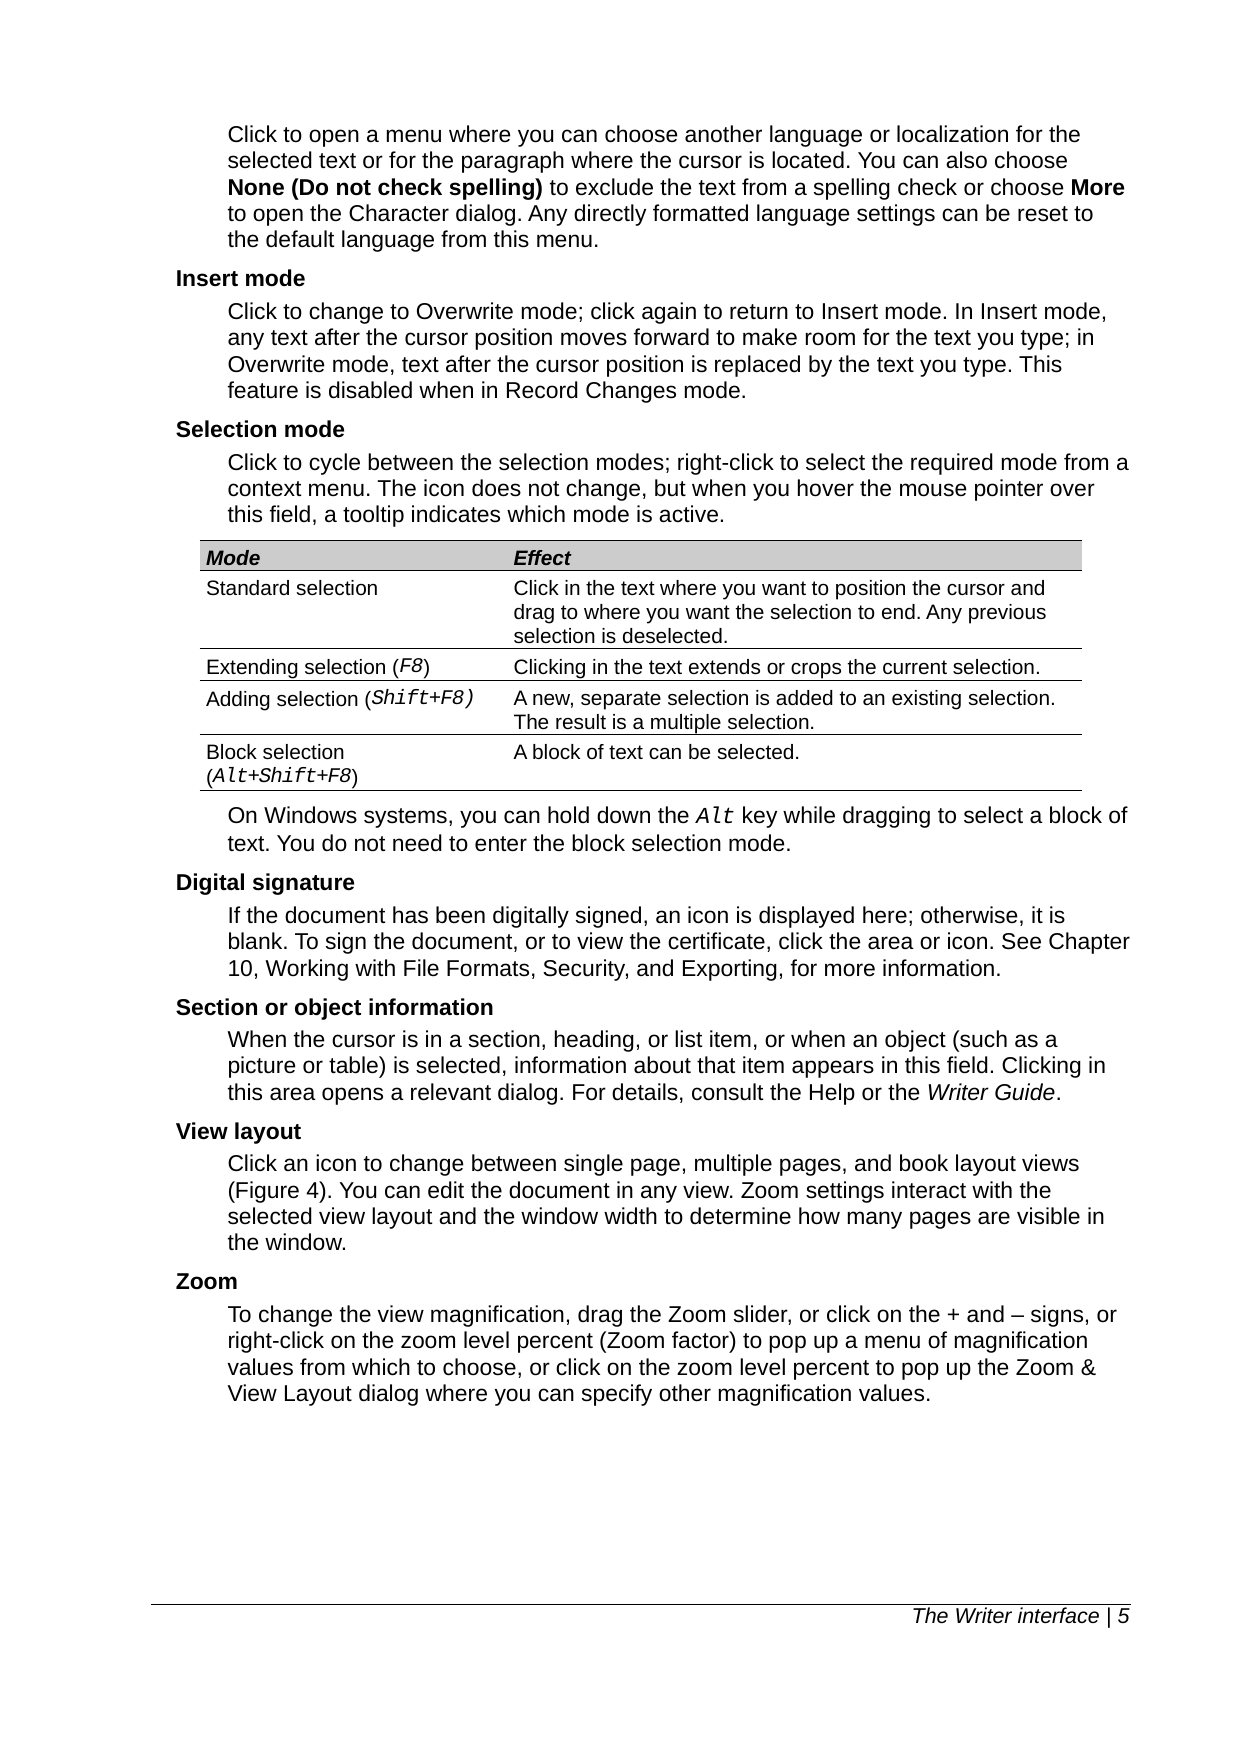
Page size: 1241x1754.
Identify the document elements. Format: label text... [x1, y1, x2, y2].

text Digital signature [176, 869, 1131, 896]
text On Windows systems, you can hold down the Alt key while dragging to select a block of text. You do not need to enter the block selection mode. [227, 802, 1131, 857]
text View layout [176, 1118, 1131, 1144]
table_cell Adding selection (Shift+F8) [200, 681, 507, 734]
text Section or object information [176, 993, 1131, 1020]
table_cell Clicking in the text extends or crops the current selection. [507, 649, 1082, 680]
text When the cursor is in a section, heading, or list item, or when an object (such as a picture or table) is selected, information about that item appears in this field. Clicking in this area opens a relevant dialog. For details, consult the Help or the Writer Guide. [227, 1026, 1131, 1105]
text Click to cycle between the selection modes; right-click to select the required mode from a context menu. The icon does not change, but when you hover the mouse pointer over this field, a tooltip indicates which mode is active. [227, 448, 1131, 527]
text Zoom [176, 1268, 1131, 1294]
table_cell Click in the text where you want to position the cursor and drag to where you want the selection to end. Any previous selection is deselected. [507, 571, 1082, 648]
table_cell A block of text can be selected. [507, 735, 1082, 789]
text Insert mode [176, 265, 1131, 292]
table_header Effect [507, 541, 1082, 570]
table_header Mode [200, 541, 507, 570]
text To change the view magnification, drag the Zoom slider, or click on the + and – signs, or right-click on the zoom level percent (Zoom factor) to pop up a menu of magnification values from which to choose, or click on the zoom level percent to pop up the Zoom & View Layout dialog where you can specify other magnification values. [227, 1301, 1131, 1406]
text Selection mode [176, 416, 1131, 442]
text Click an icon to change between single page, multiple pages, and book layout views (Figure 4). You can edit the document in any view. Zoom settings interact with the selected view layout and the window width to determine how many pages are visible in the window. [227, 1150, 1131, 1256]
text Click to change to Overwrite mode; click again to return to Insert mode. In Insert mode, any text after the cursor position moves forward to make room for the text you type; in Overwrite mode, text after the cursor position is replaced by the text you type. This feature is disabled when in Record Changes mode. [227, 298, 1131, 403]
table_cell Extending selection (F8) [200, 649, 507, 680]
table_cell Standard selection [200, 571, 507, 648]
table_cell A new, separate selection is added to an existing selection. The result is a multiple selection. [507, 681, 1082, 734]
text If the document has been digitally signed, an icon is displayed here; otherwise, it is blank. To sign the document, or to view the certificate, click the area or icon. See Chapter 10, Working with File Formats, Security, and Exporting, for more information. [227, 902, 1131, 981]
text Click to open a menu where you can choose another language or localization for the selected text or for the paragraph where the cursor is located. You can also choose None (Do not check spelling) to exclude the text from a spelling check or choose More to open the Character dialog. Any directly formatted language settings can be reset to the default language from this menu. [227, 121, 1131, 253]
table_cell Block selection (Alt+Shift+F8) [200, 735, 507, 789]
